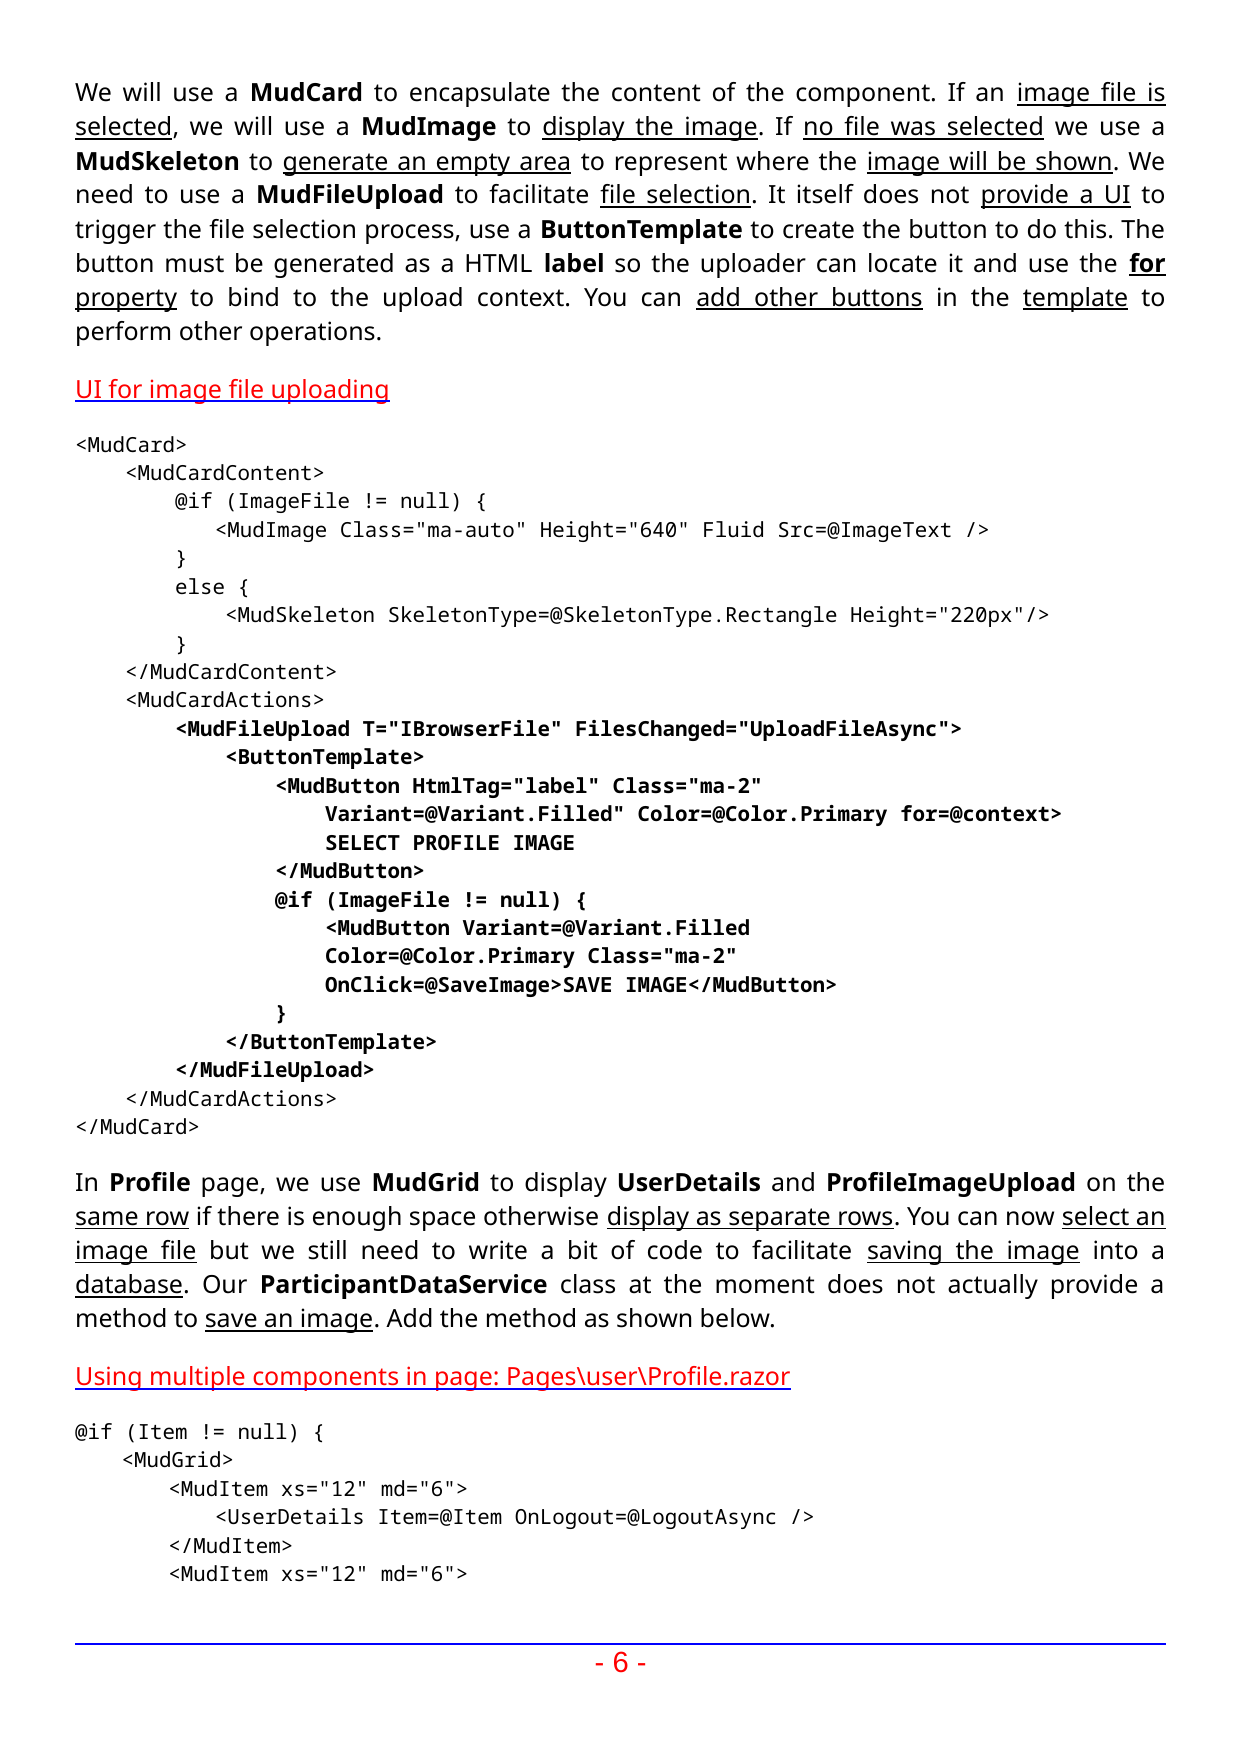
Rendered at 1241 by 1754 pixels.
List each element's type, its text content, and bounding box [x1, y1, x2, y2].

text Using multiple components in page: Pages\user\Profile.razor [75, 1359, 1166, 1393]
text </MudCard> [75, 1112, 1166, 1141]
text @if (ImageFile != null) { [75, 487, 1166, 515]
text @if (Item != null) { [75, 1417, 1166, 1446]
text } [75, 543, 1166, 572]
text </MudCardContent> [75, 657, 1166, 686]
text SELECT PROFILE IMAGE [75, 828, 1166, 856]
text </MudFileUpload> [75, 1055, 1166, 1084]
text @if (ImageFile != null) { [75, 885, 1166, 913]
text <MudButton HtmlTag="label" Class="ma-2" [75, 771, 1166, 799]
text <MudGrid> [75, 1446, 1166, 1474]
text In Profile page, we use MudGrid to display UserDetails and ProfileImageUpload on the same row if there is enough space otherwise display as separate rows. You can now select an image file but we still need to write a bit of code to facilitate saving the image into a database. Our ParticipantDataService class at the moment does not actually provide a method to save an image. Add the method as shown below. [75, 1165, 1166, 1335]
text Color=@Color.Primary Class="ma-2" [75, 942, 1166, 970]
text else { [75, 572, 1166, 600]
text <MudButton Variant=@Variant.Filled [75, 913, 1166, 942]
text <UserDetails Item=@Item OnLogout=@LogoutAsync /> [75, 1502, 1166, 1531]
text OnClick=@SaveImage>SAVE IMAGE</MudButton> [75, 970, 1166, 998]
text <ButtonTemplate> [75, 742, 1166, 771]
text <MudCard> [75, 430, 1166, 458]
text <MudCardActions> [75, 686, 1166, 714]
text <MudItem xs="12" md="6"> [75, 1474, 1166, 1502]
text <MudFileUpload T="IBrowserFile" FilesChanged="UploadFileAsync"> [75, 714, 1166, 742]
text We will use a MudCard to encapsulate the content of the component. If an image file is selected, we will use a MudImage to display the image. If no file was selected we use a MudSkeleton to generate an empty area to represent where the image will be shown. We need to use a MudFileUpload to facilitate file selection. It itself does not provide a UI to trigger the file selection process, use a ButtonTemplate to create the button to do this. The button must be generated as a HTML label so the uploader can locate it and use the for property to bind to the upload context. You can add other buttons in the template to perform other operations. [75, 75, 1166, 347]
text </MudButton> [75, 856, 1166, 885]
text Variant=@Variant.Filled" Color=@Color.Primary for=@context> [75, 799, 1166, 828]
text <MudCardContent> [75, 458, 1166, 487]
text </MudCardActions> [75, 1084, 1166, 1112]
text } [75, 998, 1166, 1027]
text <MudSkeleton SkeletonType=@SkeletonType.Rectangle Height="220px"/> [75, 600, 1166, 629]
text </MudItem> [75, 1531, 1166, 1559]
text </ButtonTemplate> [75, 1027, 1166, 1055]
text UI for image file uploading [75, 372, 1166, 406]
text } [75, 629, 1166, 657]
text <MudImage Class="ma-auto" Height="640" Fluid Src=@ImageText /> [75, 515, 1166, 543]
text <MudItem xs="12" md="6"> [75, 1559, 1166, 1588]
